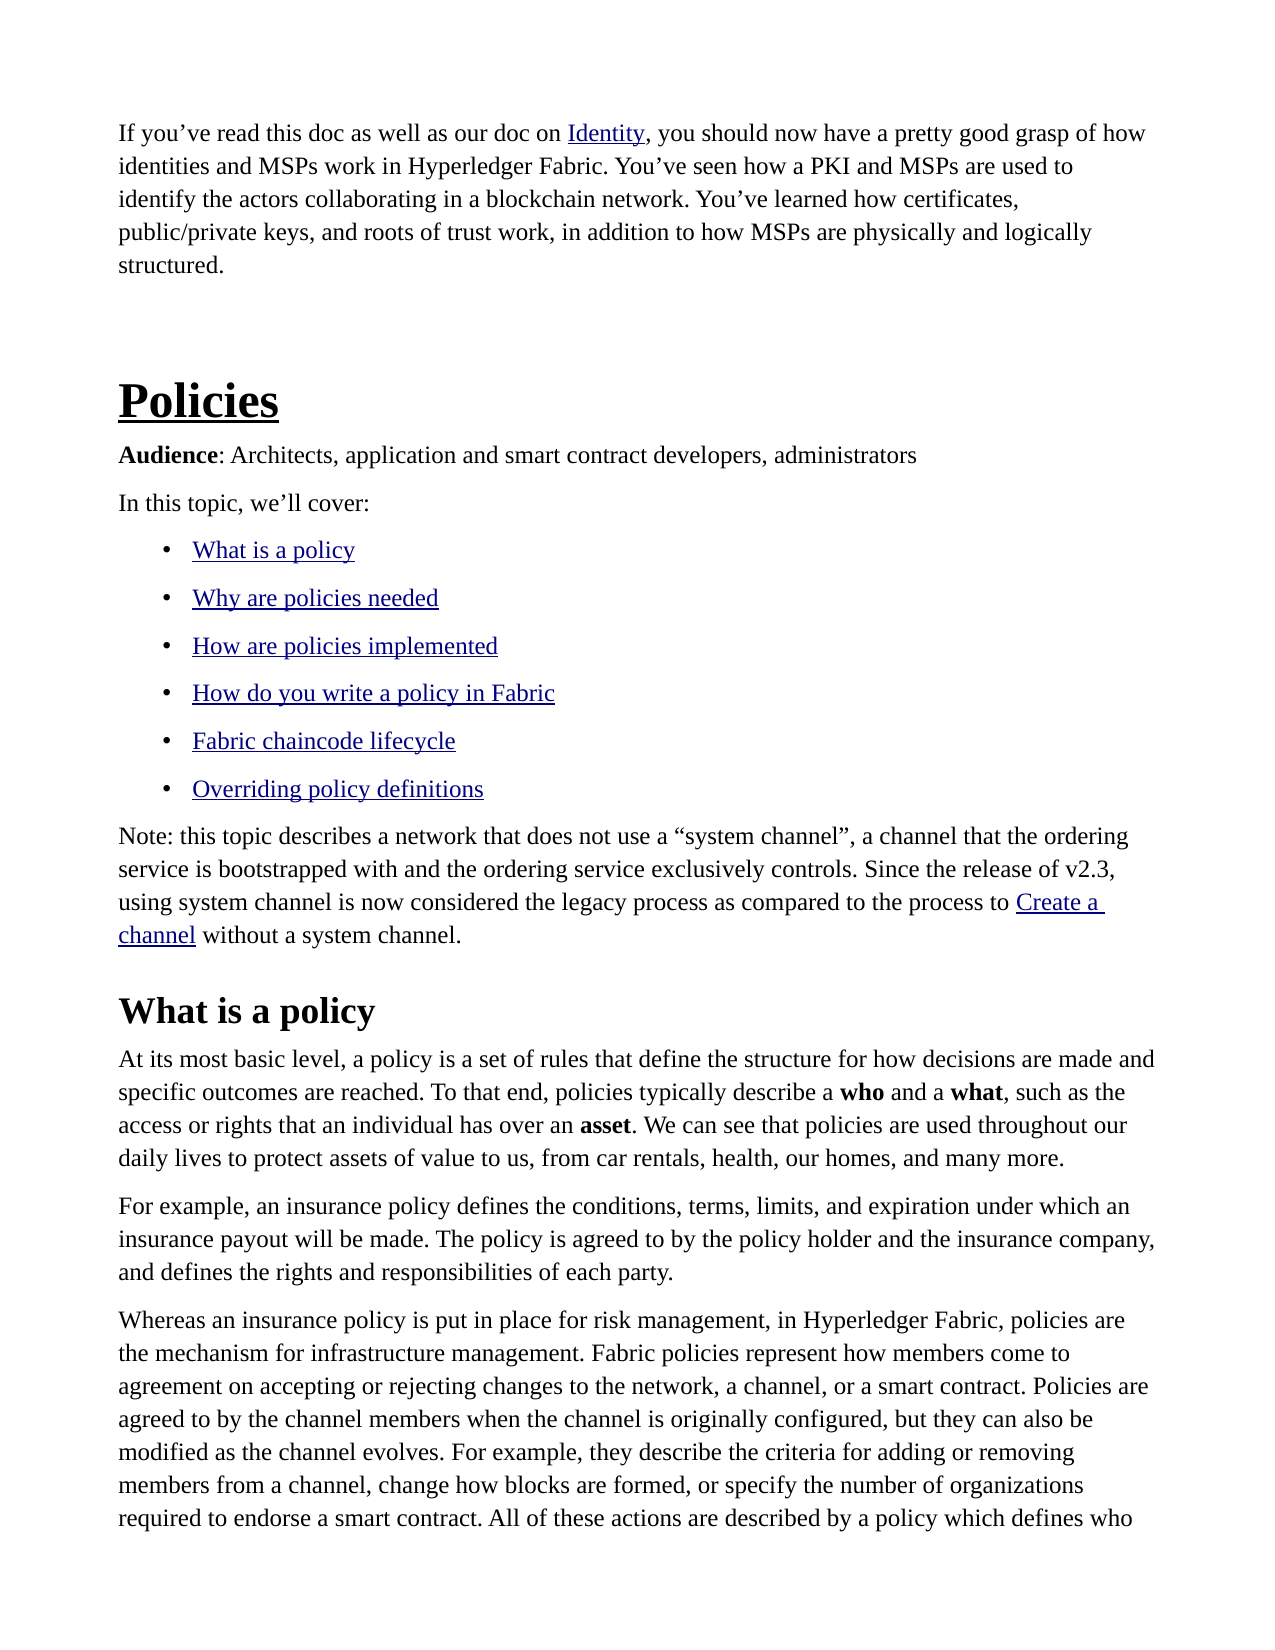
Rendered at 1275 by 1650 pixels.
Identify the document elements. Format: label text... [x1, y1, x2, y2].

list Overriding policy definitions [162, 774, 1157, 802]
subtitle Policies [118, 370, 1157, 428]
text In this topic, we’ll cover: [118, 488, 1157, 517]
subtitle What is a policy [118, 989, 1157, 1032]
list How do you write a policy in Fabric [162, 678, 1157, 707]
text If you’ve read this doc as well as our doc on Identity, you should now have a pretty good grasp of how identities and MSPs work in Hyperledger Fabric. You’ve seen how a PKI and MSPs are used to identify the actors collaborating in a blockchain network. You’ve learned how certificates, public/private keys, and roots of trust work, in addition to how MSPs are physically and logically structured. [118, 118, 1157, 279]
text Whereas an insurance policy is put in place for risk management, in Hyperledger Fabric, policies are the mechanism for infrastructure management. Fabric policies represent how members come to agreement on accepting or rejecting changes to the network, a channel, or a smart contract. Policies are agreed to by the channel members when the channel is originally configured, but they can also be modified as the channel evolves. For example, they describe the criteria for adding or removing members from a channel, change how blocks are formed, or specify the number of organizations required to endorse a smart contract. All of these actions are described by a policy which defines who [118, 1305, 1157, 1532]
list Why are policies needed [162, 583, 1157, 612]
text For example, an insurance policy defines the conditions, terms, limits, and expiration under which an insurance payout will be made. The policy is agreed to by the policy holder and the insurance company, and defines the rights and responsibilities of each party. [118, 1191, 1157, 1286]
list What is a policy [162, 536, 1157, 564]
text Note: this topic describes a network that does not use a “system channel”, a channel that the ordering service is bootstrapped with and the ordering service exclusively controls. Since the release of v2.3, using system channel is now considered the legacy process as compared to the process to Create a channel without a system channel. [118, 821, 1157, 949]
text At its most basic level, a policy is a set of rules that define the structure for how decisions are made and specific outcomes are reached. To that end, policies typically describe a who and a what, such as the access or rights that an individual has over an asset. We can see that policies are used throughout our daily lives to protect assets of value to us, from car rentals, health, our homes, and many more. [118, 1044, 1157, 1172]
list How are policies implemented [162, 631, 1157, 659]
text Audience: Architects, application and smart contract developers, administrators [118, 440, 1157, 469]
list Fabric chaincode lifecycle [162, 726, 1157, 755]
